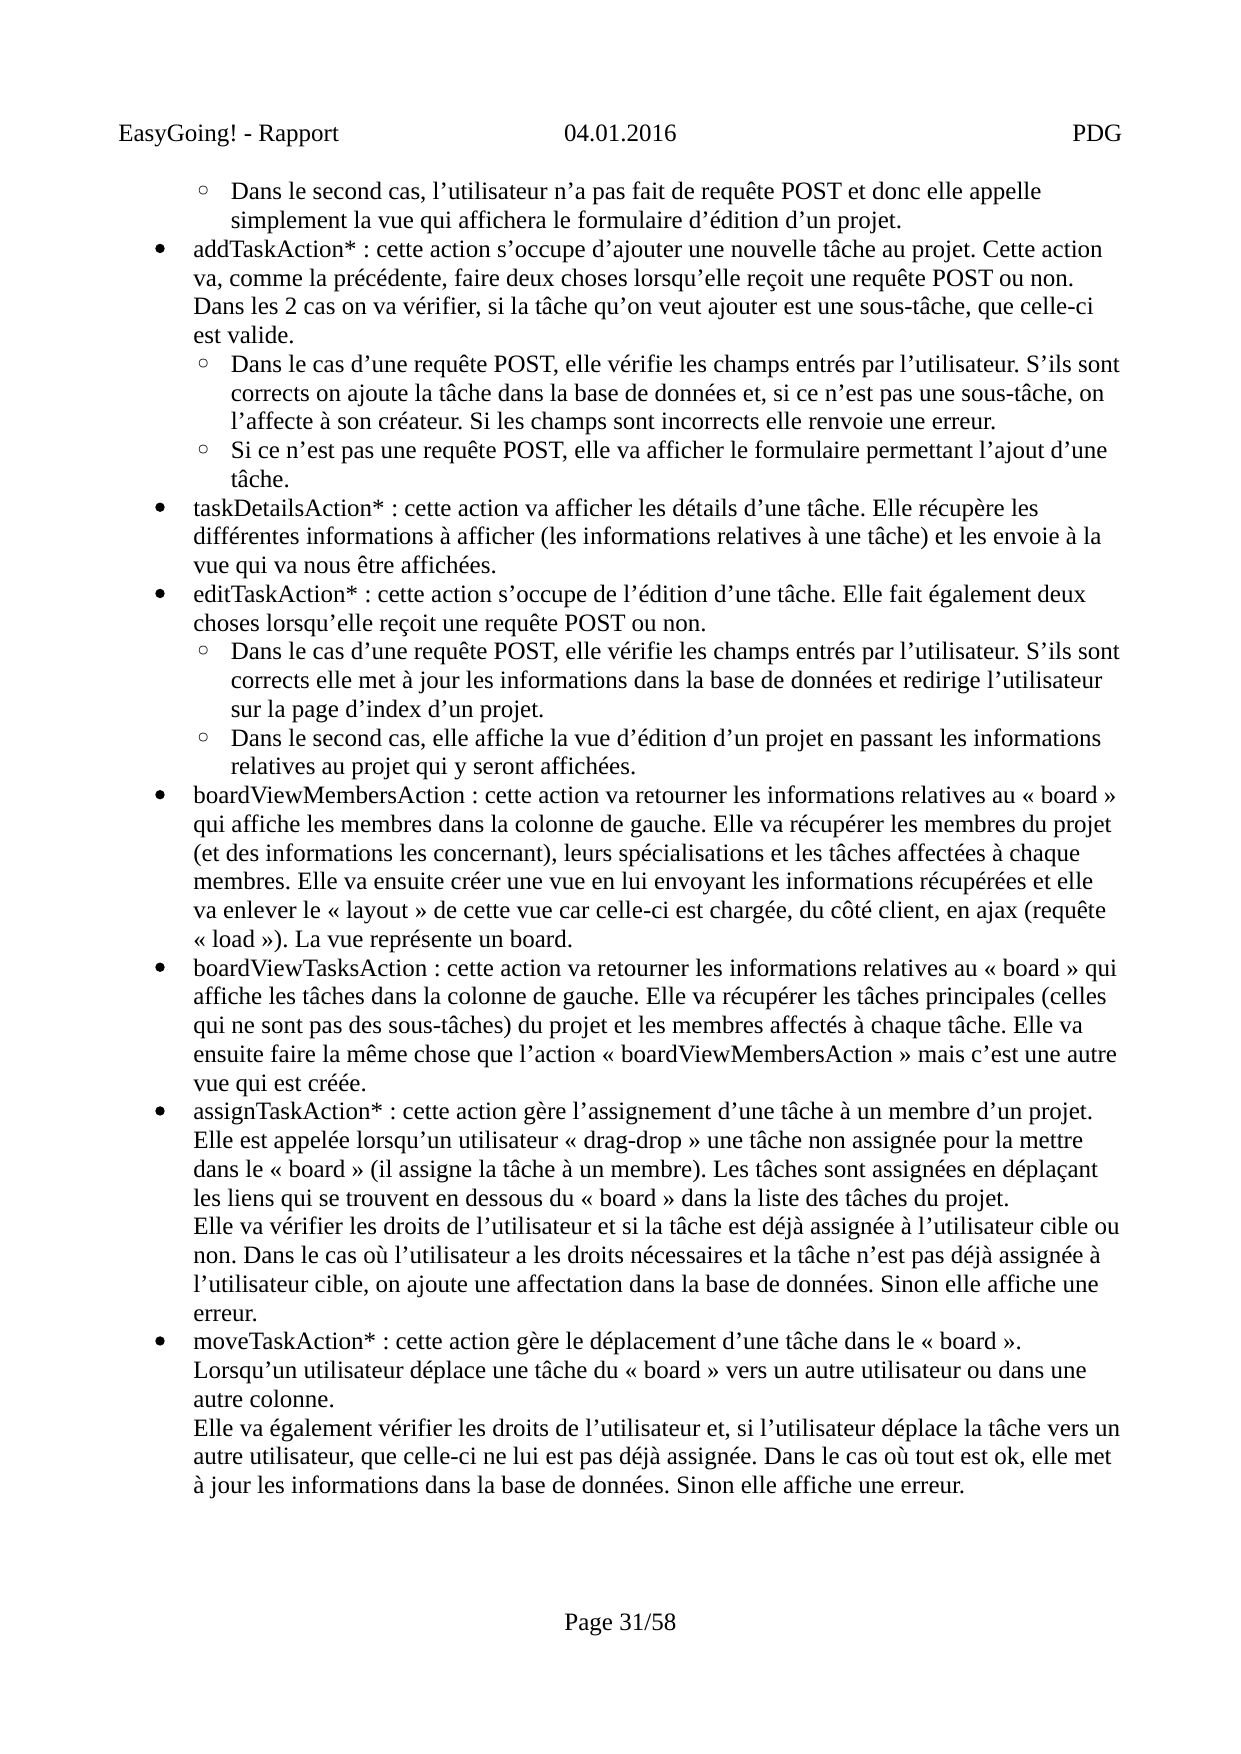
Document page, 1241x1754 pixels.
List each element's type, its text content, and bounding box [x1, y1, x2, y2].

list Dans le cas d’une requête POST, elle vérifie les champs entrés par l’utilisateur. S’ils sont corrects on ajoute la tâche dans la base de données et, si ce n’est pas une sous-tâche, on l’affecte à son créateur. Si les champs sont incorrects elle renvoie une erreur. [193, 349, 1122, 435]
list addTaskAction* : cette action s’occupe d’ajouter une nouvelle tâche au projet. Cette action va, comme la précédente, faire deux choses lorsqu’elle reçoit une requête POST ou non. Dans les 2 cas on va vérifier, si la tâche qu’on veut ajouter est une sous-tâche, que celle-ci est valide. [156, 234, 1122, 349]
list Elle va vérifier les droits de l’utilisateur et si la tâche est déjà assignée à l’utilisateur cible ou non. Dans le cas où l’utilisateur a les droits nécessaires et la tâche n’est pas déjà assignée à l’utilisateur cible, on ajoute une affectation dans la base de données. Sinon elle affiche une erreur. [193, 1211, 1122, 1326]
list boardViewTasksAction : cette action va retourner les informations relatives au « board » qui affiche les tâches dans la colonne de gauche. Elle va récupérer les tâches principales (celles qui ne sont pas des sous-tâches) du projet et les membres affectés à chaque tâche. Elle va ensuite faire la même chose que l’action « boardViewMembersAction » mais c’est une autre vue qui est créée. [156, 953, 1122, 1096]
list editTaskAction* : cette action s’occupe de l’édition d’une tâche. Elle fait également deux choses lorsqu’elle reçoit une requête POST ou non. [156, 579, 1122, 636]
list taskDetailsAction* : cette action va afficher les détails d’une tâche. Elle récupère les différentes informations à afficher (les informations relatives à une tâche) et les envoie à la vue qui va nous être affichées. [156, 493, 1122, 579]
list Dans le cas d’une requête POST, elle vérifie les champs entrés par l’utilisateur. S’ils sont corrects elle met à jour les informations dans la base de données et redirige l’utilisateur sur la page d’index d’un projet. [193, 636, 1122, 723]
list Dans le second cas, l’utilisateur n’a pas fait de requête POST et donc elle appelle simplement la vue qui affichera le formulaire d’édition d’un projet. [193, 176, 1122, 234]
list Si ce n’est pas une requête POST, elle va afficher le formulaire permettant l’ajout d’une tâche. [193, 435, 1122, 493]
list Elle va également vérifier les droits de l’utilisateur et, si l’utilisateur déplace la tâche vers un autre utilisateur, que celle-ci ne lui est pas déjà assignée. Dans le cas où tout est ok, elle met à jour les informations dans la base de données. Sinon elle affiche une erreur. [193, 1413, 1122, 1499]
list boardViewMembersAction : cette action va retourner les informations relatives au « board » qui affiche les membres dans la colonne de gauche. Elle va récupérer les membres du projet (et des informations les concernant), leurs spécialisations et les tâches affectées à chaque membres. Elle va ensuite créer une vue en lui envoyant les informations récupérées et elle va enlever le « layout » de cette vue car celle-ci est chargée, du côté client, en ajax (requête « load »). La vue représente un board. [156, 780, 1122, 953]
list assignTaskAction* : cette action gère l’assignement d’une tâche à un membre d’un projet. Elle est appelée lorsqu’un utilisateur « drag-drop » une tâche non assignée pour la mettre dans le « board » (il assigne la tâche à un membre). Les tâches sont assignées en déplaçant les liens qui se trouvent en dessous du « board » dans la liste des tâches du projet. [156, 1096, 1122, 1211]
list Dans le second cas, elle affiche la vue d’édition d’un projet en passant les informations relatives au projet qui y seront affichées. [193, 723, 1122, 780]
list moveTaskAction* : cette action gère le déplacement d’une tâche dans le « board ». Lorsqu’un utilisateur déplace une tâche du « board » vers un autre utilisateur ou dans une autre colonne. [156, 1326, 1122, 1413]
